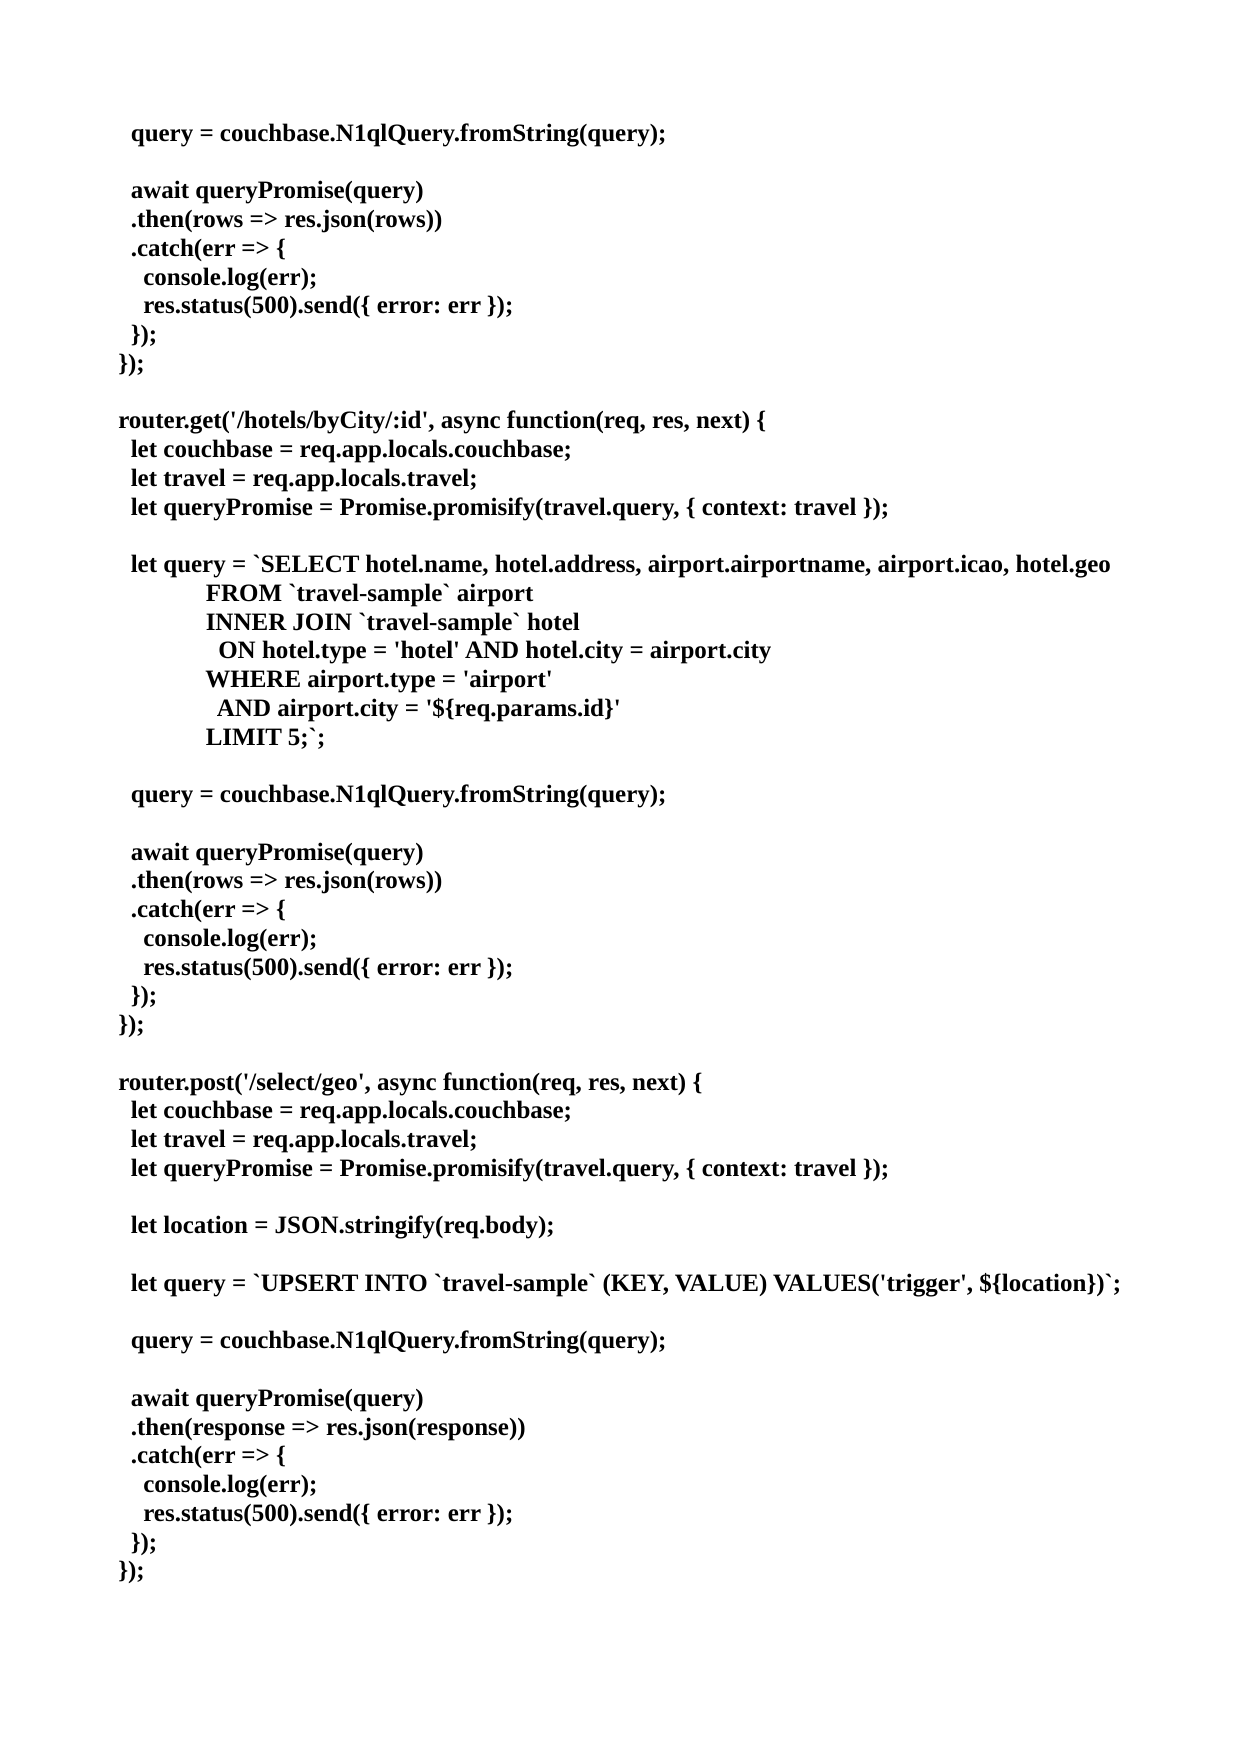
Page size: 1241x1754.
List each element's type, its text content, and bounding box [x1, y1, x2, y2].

text res.status(500).send({ error: err }); [118, 291, 1122, 319]
text await queryPromise(query) [118, 176, 1122, 204]
text INNER JOIN `travel-sample` hotel [118, 607, 1122, 636]
text }); [118, 981, 1122, 1009]
text let query = `SELECT hotel.name, hotel.address, airport.airportname, airport.icao, hotel.geo [118, 549, 1122, 578]
text let queryPromise = Promise.promisify(travel.query, { context: travel }); [118, 1153, 1122, 1182]
text }); [118, 348, 1122, 377]
text let queryPromise = Promise.promisify(travel.query, { context: travel }); [118, 492, 1122, 521]
text WHERE airport.type = 'airport' [118, 664, 1122, 693]
text query = couchbase.N1qlQuery.fromString(query); [118, 1326, 1122, 1354]
text res.status(500).send({ error: err }); [118, 952, 1122, 981]
text res.status(500).send({ error: err }); [118, 1498, 1122, 1527]
text .then(rows => res.json(rows)) [118, 204, 1122, 233]
text let travel = req.app.locals.travel; [118, 1124, 1122, 1153]
text }); [118, 319, 1122, 348]
text LIMIT 5;`; [118, 722, 1122, 751]
text ON hotel.type = 'hotel' AND hotel.city = airport.city [118, 636, 1122, 664]
text let couchbase = req.app.locals.couchbase; [118, 434, 1122, 463]
text .catch(err => { [118, 1441, 1122, 1469]
text query = couchbase.N1qlQuery.fromString(query); [118, 118, 1122, 147]
text console.log(err); [118, 262, 1122, 291]
text console.log(err); [118, 923, 1122, 952]
text let query = `UPSERT INTO `travel-sample` (KEY, VALUE) VALUES('trigger', ${location})`; [118, 1268, 1122, 1297]
text .then(rows => res.json(rows)) [118, 866, 1122, 894]
text let couchbase = req.app.locals.couchbase; [118, 1096, 1122, 1124]
text AND airport.city = '${req.params.id}' [118, 693, 1122, 722]
text .then(response => res.json(response)) [118, 1412, 1122, 1441]
text }); [118, 1009, 1122, 1038]
text query = couchbase.N1qlQuery.fromString(query); [118, 779, 1122, 808]
text FROM `travel-sample` airport [118, 578, 1122, 607]
text .catch(err => { [118, 894, 1122, 923]
text console.log(err); [118, 1469, 1122, 1498]
text router.post('/select/geo', async function(req, res, next) { [118, 1067, 1122, 1096]
text }); [118, 1556, 1122, 1584]
text let travel = req.app.locals.travel; [118, 463, 1122, 492]
text .catch(err => { [118, 233, 1122, 262]
text router.get('/hotels/byCity/:id', async function(req, res, next) { [118, 406, 1122, 434]
text }); [118, 1527, 1122, 1556]
text let location = JSON.stringify(req.body); [118, 1211, 1122, 1239]
text await queryPromise(query) [118, 837, 1122, 866]
text await queryPromise(query) [118, 1383, 1122, 1412]
